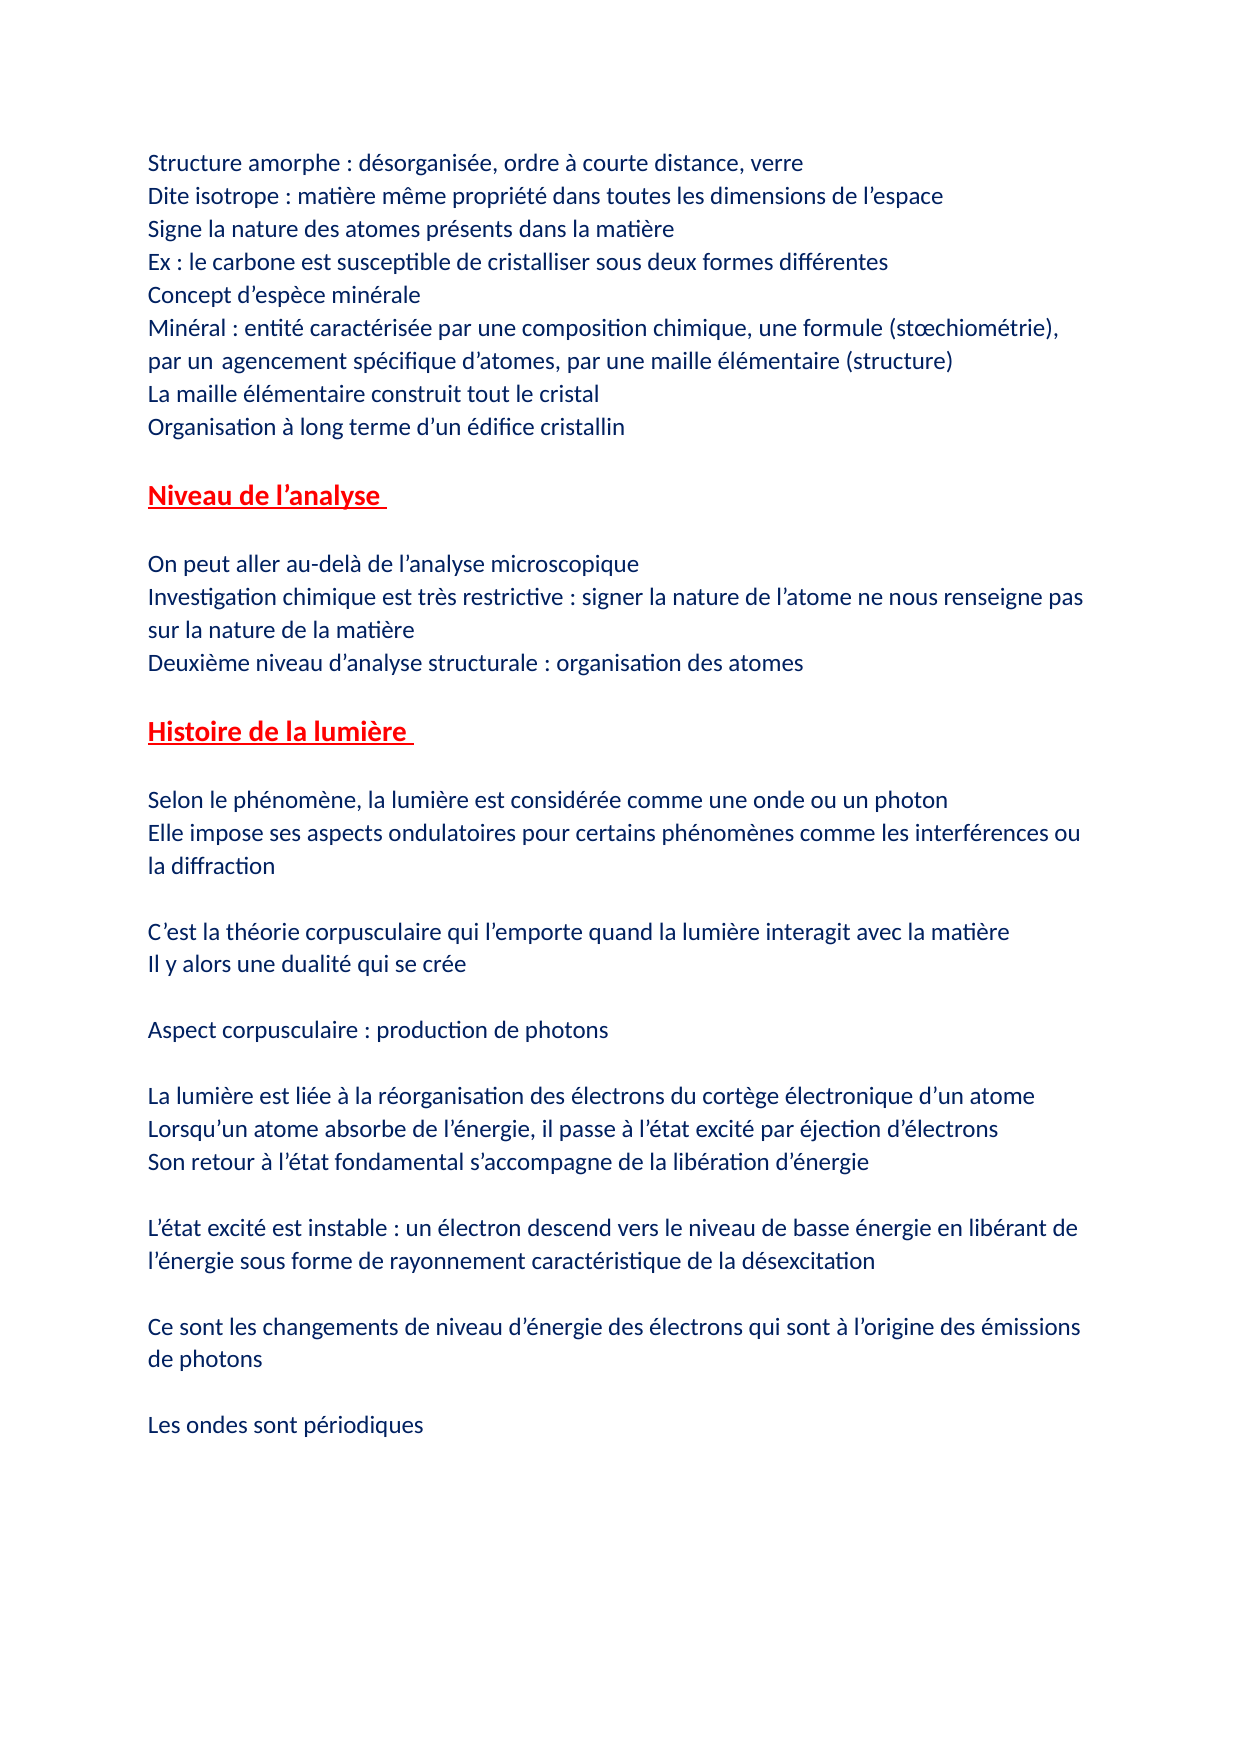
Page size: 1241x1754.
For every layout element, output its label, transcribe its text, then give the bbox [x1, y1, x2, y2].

text Elle impose ses aspects ondulatoires pour certains phénomènes comme les interférences ou la diffraction [148, 817, 1093, 880]
text C’est la théorie corpusculaire qui l’emporte quand la lumière interagit avec la matière [148, 916, 1093, 946]
text La maille élémentaire construit tout le cristal [148, 378, 1093, 408]
text Il y alors une dualité qui se crée [148, 949, 1093, 979]
text Concept d’espèce minérale [148, 279, 1093, 310]
text Structure amorphe : désorganisée, ordre à courte distance, verre [148, 148, 1093, 178]
text Signe la nature des atomes présents dans la matière [148, 213, 1093, 244]
text Son retour à l’état fondamental s’accompagne de la libération d’énergie [148, 1146, 1093, 1177]
text Aspect corpusculaire : production de photons [148, 1014, 1093, 1045]
text Dite isotrope : matière même propriété dans toutes les dimensions de l’espace [148, 181, 1093, 211]
text Selon le phénomène, la lumière est considérée comme une onde ou un photon [148, 784, 1093, 814]
text Investigation chimique est très restrictive : signer la nature de l’atome ne nous renseigne pas sur la nature de la matière [148, 581, 1093, 644]
text Lorsqu’un atome absorbe de l’énergie, il passe à l’état excité par éjection d’électrons [148, 1113, 1093, 1144]
text Ce sont les changements de niveau d’énergie des électrons qui sont à l’origine des émissions de photons [148, 1311, 1093, 1374]
text Les ondes sont périodiques [148, 1409, 1093, 1440]
text Ex : le carbone est susceptible de cristalliser sous deux formes différentes [148, 246, 1093, 277]
text La lumière est liée à la réorganisation des électrons du cortège électronique d’un atome [148, 1080, 1093, 1111]
text L’état excité est instable : un électron descend vers le niveau de basse énergie en libérant de l’énergie sous forme de rayonnement caractéristique de la désexcitation [148, 1212, 1093, 1275]
text Histoire de la lumière [148, 713, 1093, 748]
text On peut aller au-delà de l’analyse microscopique [148, 548, 1093, 579]
text Deuxième niveau d’analyse structurale : organisation des atomes [148, 647, 1093, 677]
text Minéral : entité caractérisée par une composition chimique, une formule (stœchiométrie), par un agencement spécifique d’atomes, par une maille élémentaire (structure) [148, 312, 1093, 376]
text Niveau de l’analyse [148, 477, 1093, 512]
text Organisation à long terme d’un édifice cristallin [148, 411, 1093, 441]
